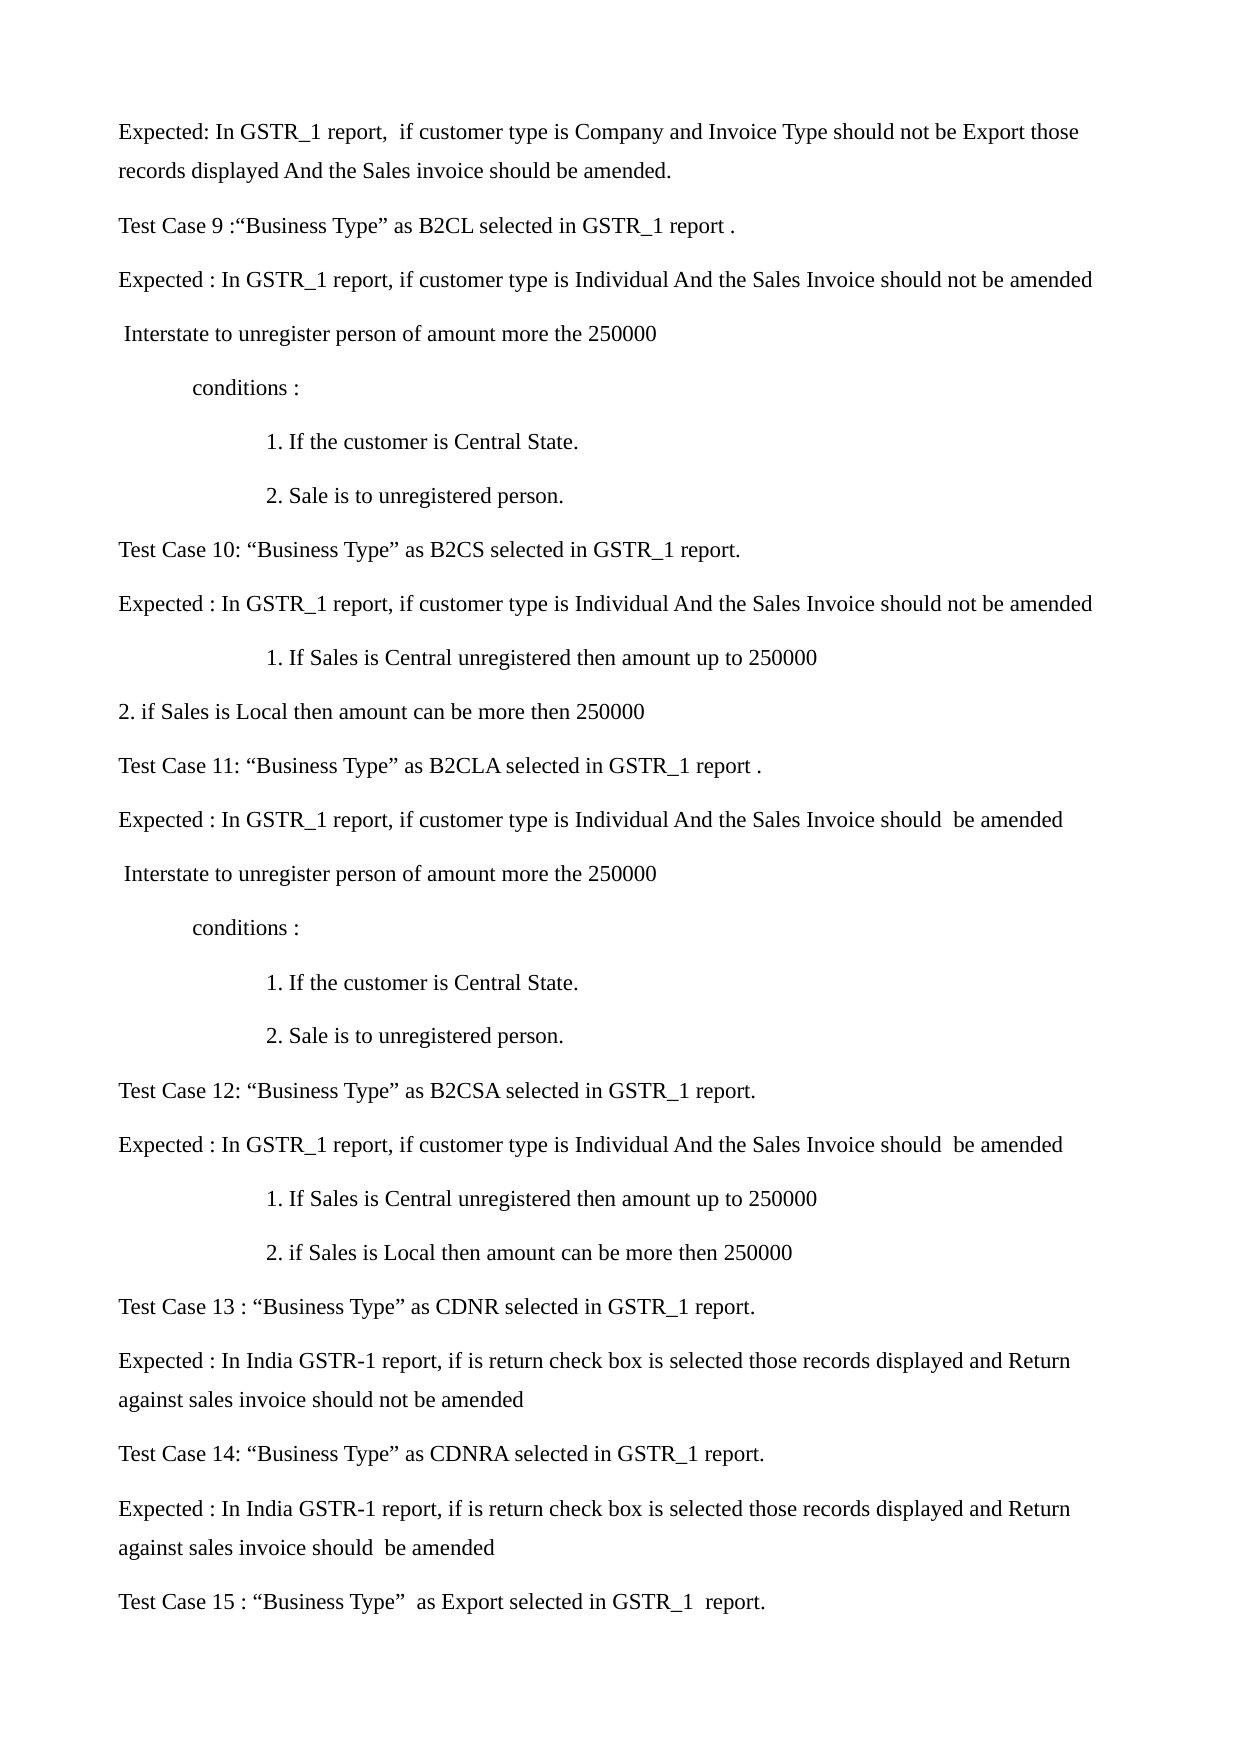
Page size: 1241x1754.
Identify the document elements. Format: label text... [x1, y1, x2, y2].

text Expected : In GSTR_1 report, if customer type is Individual And the Sales Invoice should be amended [118, 806, 1122, 833]
text Test Case 13 : “Business Type” as CDNR selected in GSTR_1 report. [118, 1293, 1122, 1319]
text Test Case 11: “Business Type” as B2CLA selected in GSTR_1 report . [118, 752, 1122, 779]
text Expected : In India GSTR-1 report, if is return check box is selected those records displayed and Return against sales invoice should be amended [118, 1494, 1122, 1560]
text Expected : In India GSTR-1 report, if is return check box is selected those records displayed and Return against sales invoice should not be amended [118, 1347, 1122, 1413]
text 2. Sale is to unregistered person. [118, 482, 1122, 508]
text 2. Sale is to unregistered person. [118, 1023, 1122, 1049]
text 1. If Sales is Central unregistered then amount up to 250000 [118, 1185, 1122, 1211]
text Test Case 15 : “Business Type” as Export selected in GSTR_1 report. [118, 1588, 1122, 1614]
text Expected : In GSTR_1 report, if customer type is Individual And the Sales Invoice should be amended [118, 1131, 1122, 1157]
text Test Case 12: “Business Type” as B2CSA selected in GSTR_1 report. [118, 1077, 1122, 1103]
text 1. If the customer is Central State. [118, 428, 1122, 454]
text 2. if Sales is Local then amount can be more then 250000 [118, 698, 1122, 724]
text 2. if Sales is Local then amount can be more then 250000 [118, 1239, 1122, 1265]
text Test Case 14: “Business Type” as CDNRA selected in GSTR_1 report. [118, 1441, 1122, 1467]
text Interstate to unregister person of amount more the 250000 [118, 320, 1122, 346]
text Test Case 9 :“Business Type” as B2CL selected in GSTR_1 report . [118, 212, 1122, 238]
text Interstate to unregister person of amount more the 250000 [118, 860, 1122, 887]
text Expected : In GSTR_1 report, if customer type is Individual And the Sales Invoice should not be amended [118, 590, 1122, 616]
text conditions : [118, 374, 1122, 400]
text 1. If Sales is Central unregistered then amount up to 250000 [118, 644, 1122, 671]
text Expected : In GSTR_1 report, if customer type is Individual And the Sales Invoice should not be amended [118, 266, 1122, 292]
text 1. If the customer is Central State. [118, 968, 1122, 995]
text Test Case 10: “Business Type” as B2CS selected in GSTR_1 report. [118, 536, 1122, 562]
text conditions : [118, 914, 1122, 941]
text Expected: In GSTR_1 report, if customer type is Company and Invoice Type should not be Export those records displayed And the Sales invoice should be amended. [118, 118, 1122, 184]
